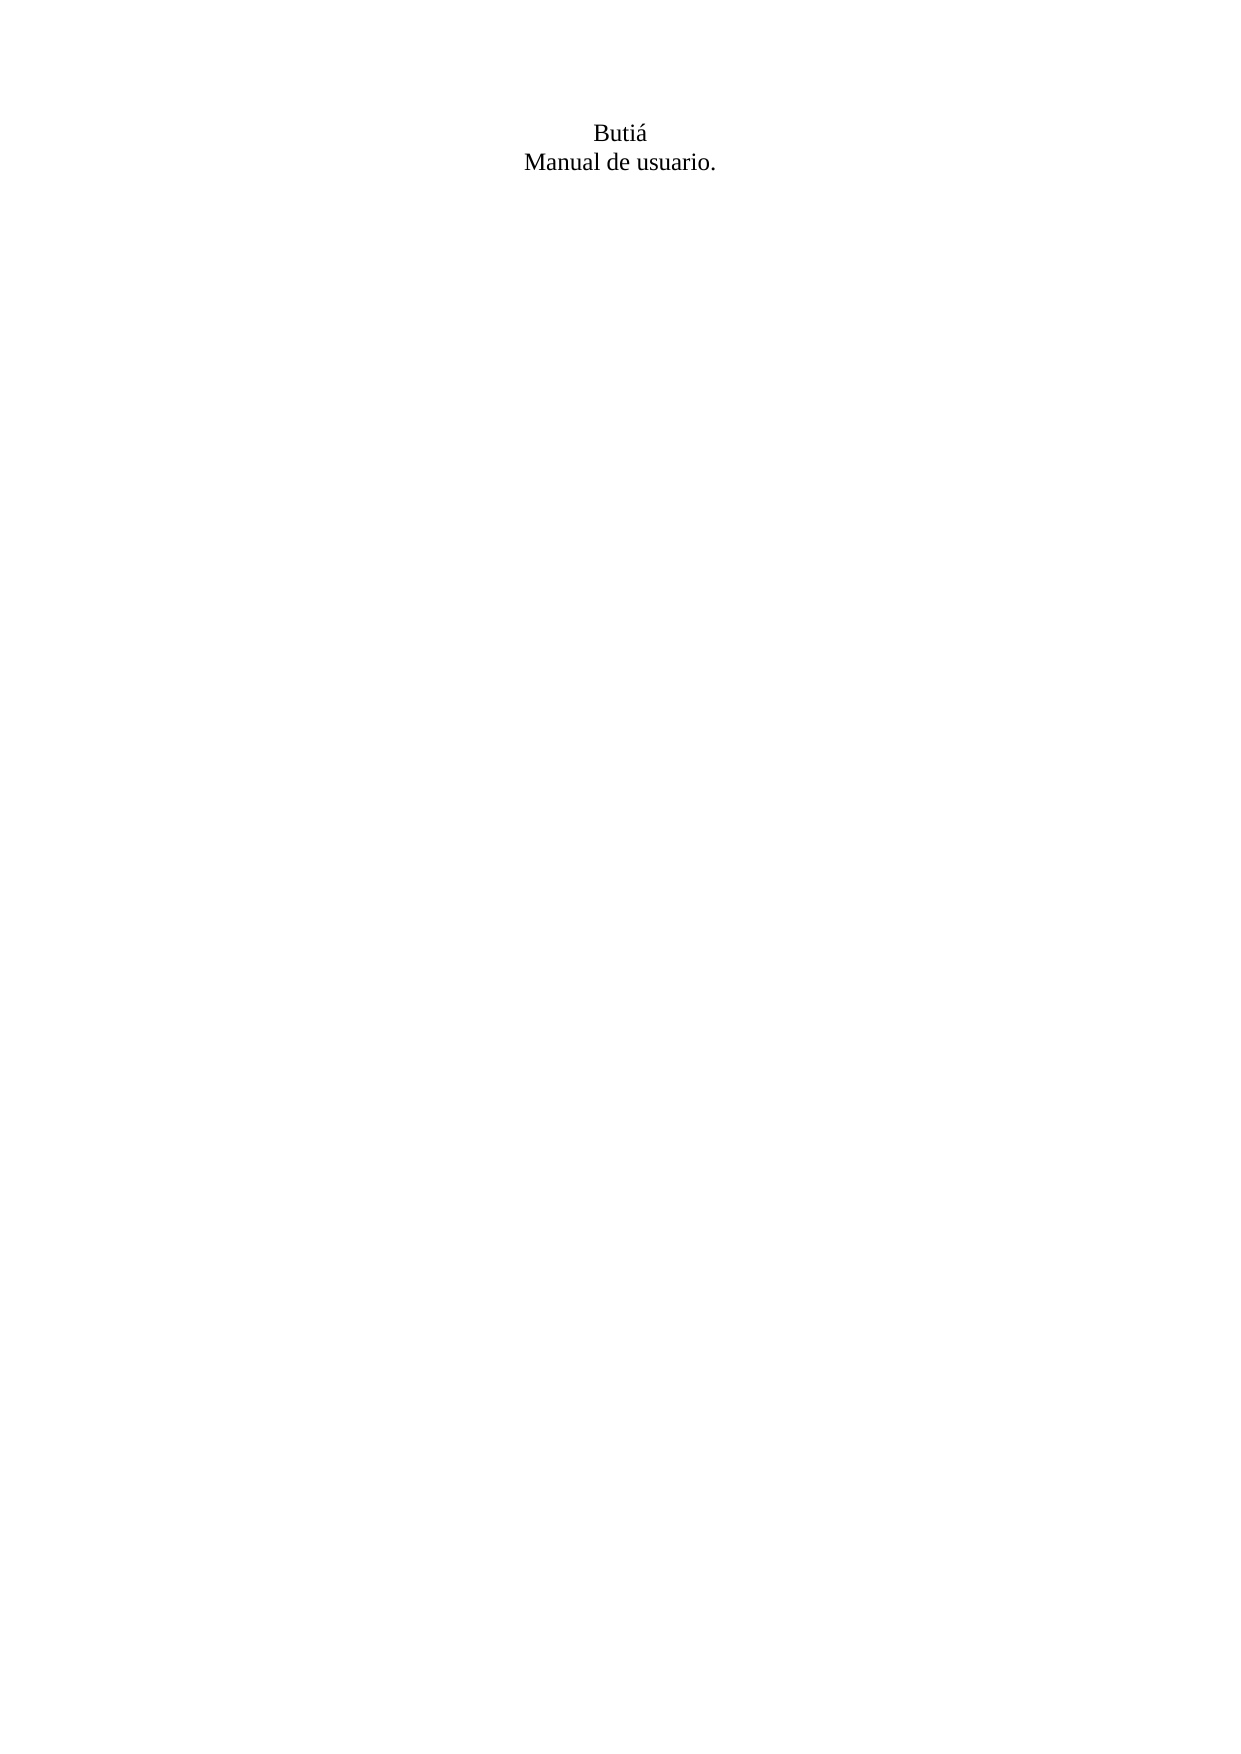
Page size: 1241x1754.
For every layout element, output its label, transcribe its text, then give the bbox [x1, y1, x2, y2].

text Manual de usuario. [118, 147, 1122, 176]
text Butiá [118, 118, 1122, 147]
